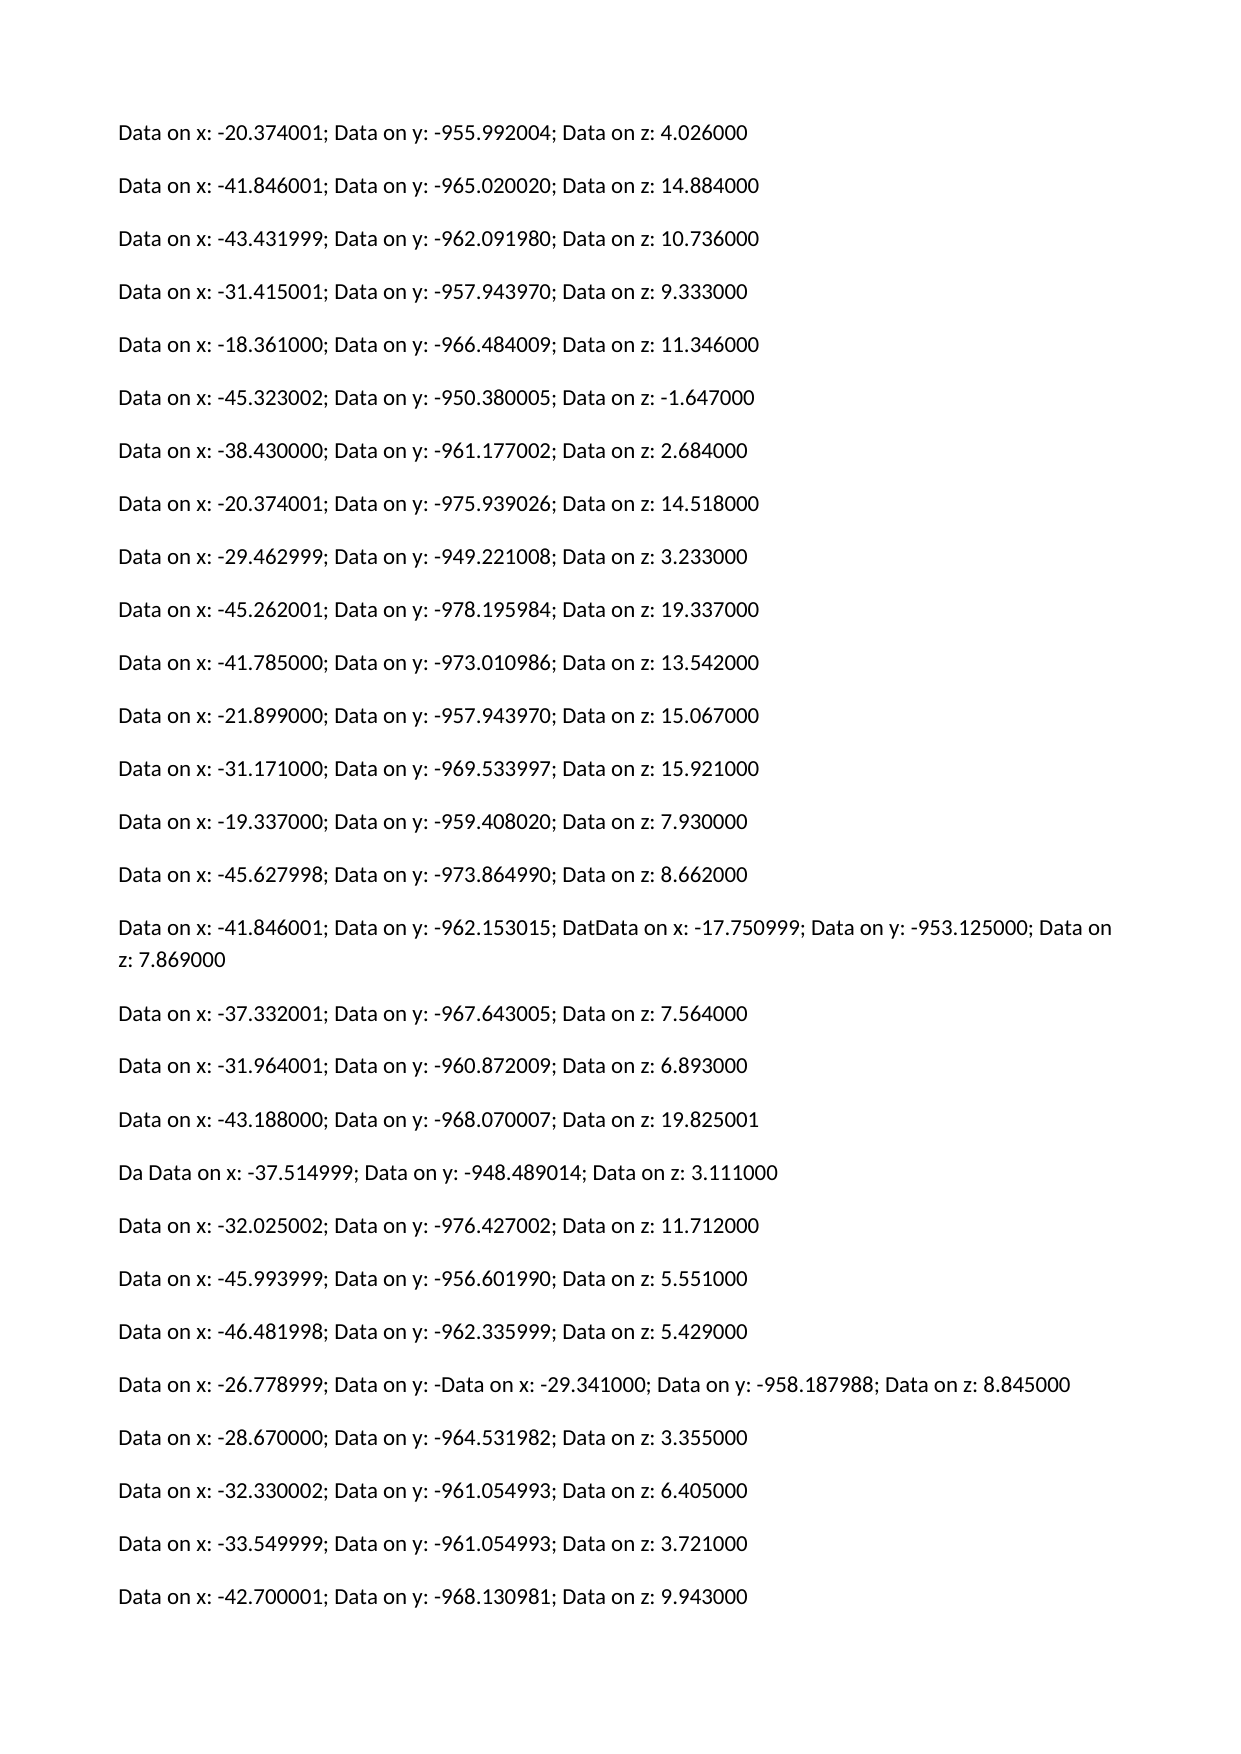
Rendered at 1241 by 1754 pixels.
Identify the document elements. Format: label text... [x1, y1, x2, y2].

text Data on x: -31.415001; Data on y: -957.943970; Data on z: 9.333000 [118, 277, 1122, 305]
text Data on x: -26.778999; Data on y: -Data on x: -29.341000; Data on y: -958.187988; Data on z: 8.845000 [118, 1370, 1122, 1398]
text Data on x: -20.374001; Data on y: -975.939026; Data on z: 14.518000 [118, 489, 1122, 517]
text Data on x: -31.964001; Data on y: -960.872009; Data on z: 6.893000 [118, 1052, 1122, 1080]
text Data on x: -45.993999; Data on y: -956.601990; Data on z: 5.551000 [118, 1264, 1122, 1292]
text Data on x: -28.670000; Data on y: -964.531982; Data on z: 3.355000 [118, 1423, 1122, 1451]
text Data on x: -18.361000; Data on y: -966.484009; Data on z: 11.346000 [118, 330, 1122, 358]
text Data on x: -41.846001; Data on y: -965.020020; Data on z: 14.884000 [118, 171, 1122, 199]
text Data on x: -32.330002; Data on y: -961.054993; Data on z: 6.405000 [118, 1476, 1122, 1504]
text Data on x: -43.188000; Data on y: -968.070007; Data on z: 19.825001 [118, 1105, 1122, 1133]
text Data on x: -45.323002; Data on y: -950.380005; Data on z: -1.647000 [118, 383, 1122, 411]
text Data on x: -20.374001; Data on y: -955.992004; Data on z: 4.026000 [118, 118, 1122, 146]
text Data on x: -46.481998; Data on y: -962.335999; Data on z: 5.429000 [118, 1317, 1122, 1345]
text Data on x: -37.332001; Data on y: -967.643005; Data on z: 7.564000 [118, 999, 1122, 1027]
text Data on x: -41.785000; Data on y: -973.010986; Data on z: 13.542000 [118, 648, 1122, 676]
text Data on x: -29.462999; Data on y: -949.221008; Data on z: 3.233000 [118, 542, 1122, 570]
text Data on x: -19.337000; Data on y: -959.408020; Data on z: 7.930000 [118, 807, 1122, 835]
text Data on x: -45.627998; Data on y: -973.864990; Data on z: 8.662000 [118, 860, 1122, 888]
text Data on x: -21.899000; Data on y: -957.943970; Data on z: 15.067000 [118, 701, 1122, 729]
text Data on x: -42.700001; Data on y: -968.130981; Data on z: 9.943000 [118, 1582, 1122, 1610]
text Data on x: -38.430000; Data on y: -961.177002; Data on z: 2.684000 [118, 436, 1122, 464]
text Data on x: -32.025002; Data on y: -976.427002; Data on z: 11.712000 [118, 1211, 1122, 1239]
text Data on x: -41.846001; Data on y: -962.153015; DatData on x: -17.750999; Data on y: -953.125000; Data on z: 7.869000 [118, 913, 1122, 974]
text Data on x: -33.549999; Data on y: -961.054993; Data on z: 3.721000 [118, 1529, 1122, 1557]
text Data on x: -45.262001; Data on y: -978.195984; Data on z: 19.337000 [118, 595, 1122, 623]
text Da Data on x: -37.514999; Data on y: -948.489014; Data on z: 3.111000 [118, 1158, 1122, 1186]
text Data on x: -43.431999; Data on y: -962.091980; Data on z: 10.736000 [118, 224, 1122, 252]
text Data on x: -31.171000; Data on y: -969.533997; Data on z: 15.921000 [118, 754, 1122, 782]
